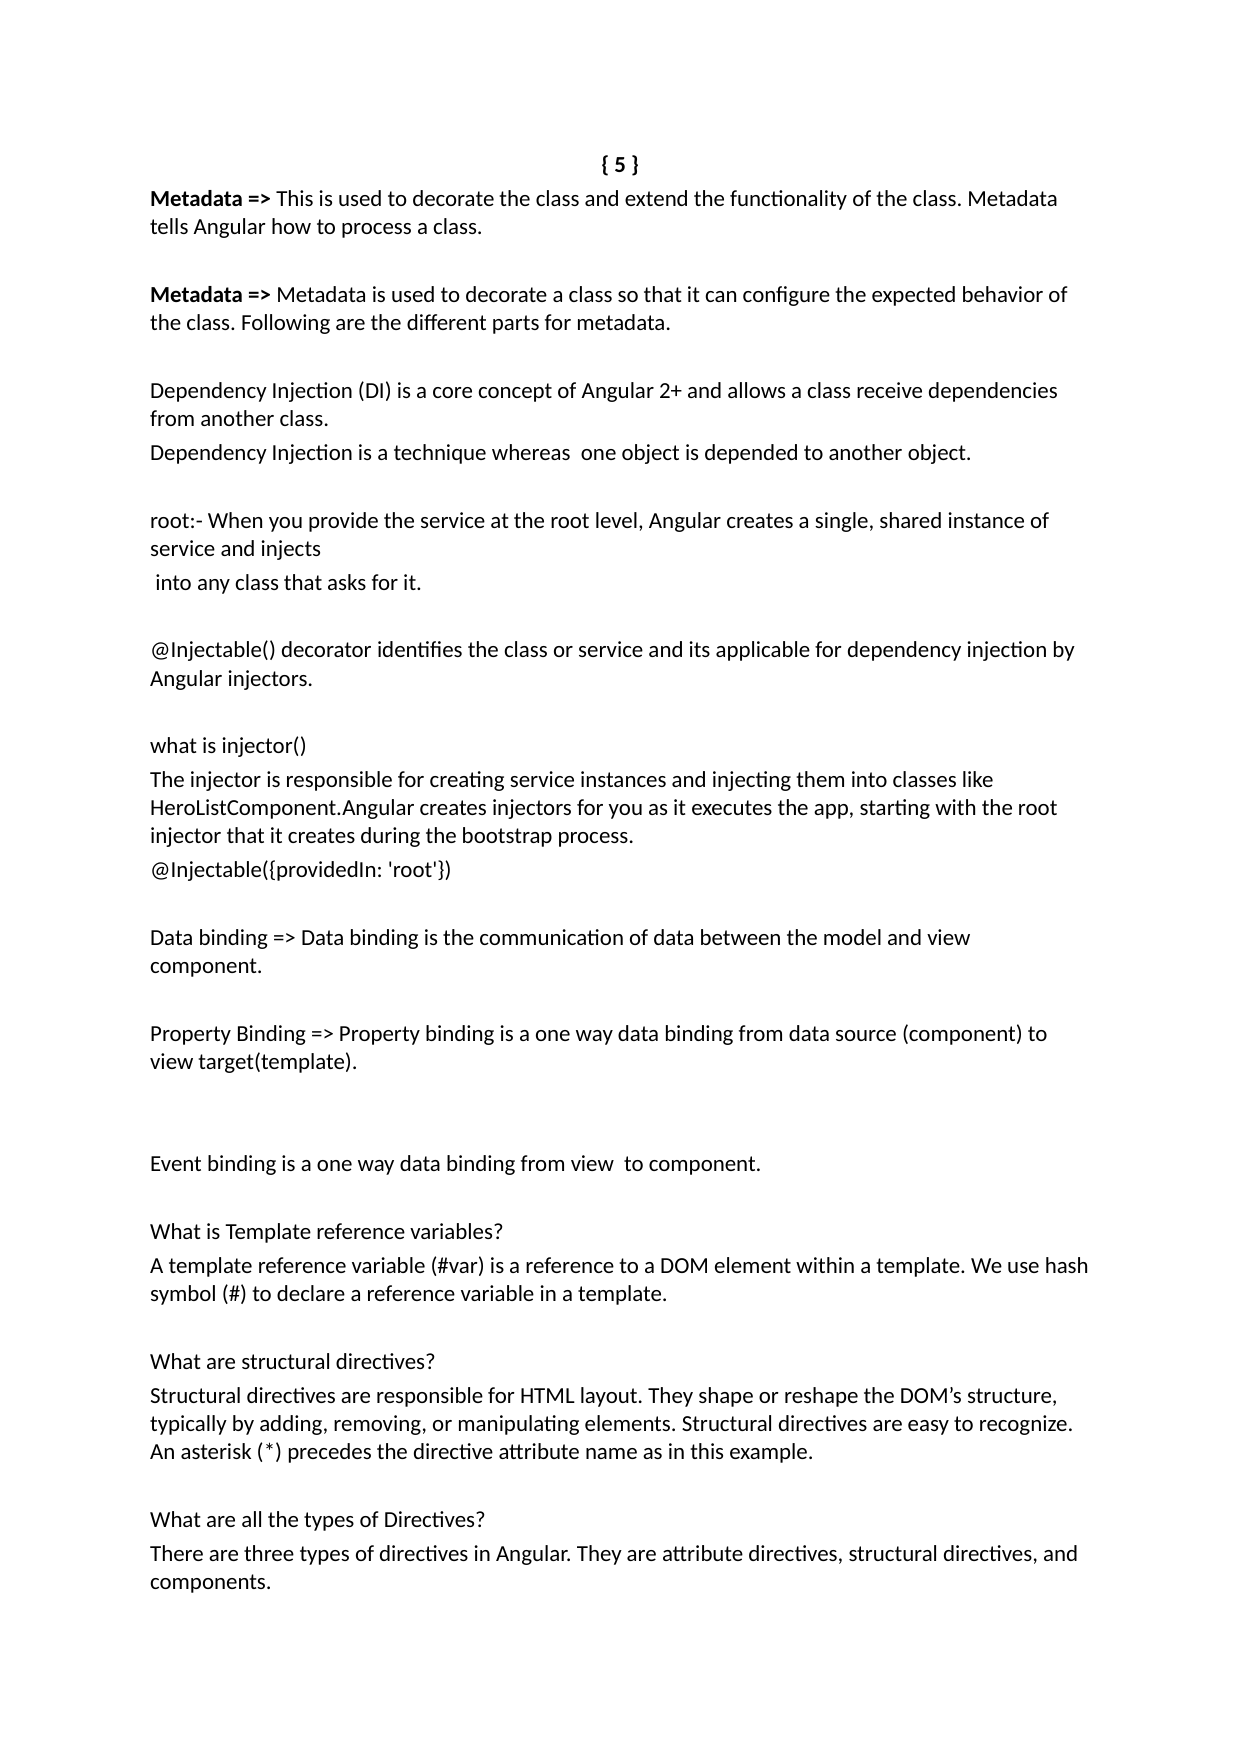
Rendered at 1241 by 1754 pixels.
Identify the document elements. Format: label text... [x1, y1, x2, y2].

text What is Template reference variables? [150, 1217, 1090, 1245]
text The injector is responsible for creating service instances and injecting them into classes like HeroListComponent.Angular creates injectors for you as it executes the app, starting with the root injector that it creates during the bootstrap process. [150, 766, 1090, 849]
text root:- When you provide the service at the root level, Angular creates a single, shared instance of service and injects [150, 506, 1090, 562]
text There are three types of directives in Angular. They are attribute directives, structural directives, and components. [150, 1539, 1090, 1595]
text Dependency Injection (DI) is a core concept of Angular 2+ and allows a class receive dependencies from another class. [150, 376, 1090, 432]
text Metadata => This is used to decorate the class and extend the functionality of the class. Metadata tells Angular how to process a class. [150, 184, 1090, 240]
text what is injector() [150, 732, 1090, 759]
text Metadata => Metadata is used to decorate a class so that it can configure the expected behavior of the class. Following are the different parts for metadata. [150, 280, 1090, 336]
text @Injectable({providedIn: 'root'}) [150, 856, 1090, 883]
text { 5 } [150, 150, 1090, 178]
text A template reference variable (#var) is a reference to a DOM element within a template. We use hash symbol (#) to declare a reference variable in a template. [150, 1251, 1090, 1307]
text Property Binding => Property binding is a one way data binding from data source (component) to view target(template). [150, 1019, 1090, 1075]
text What are all the types of Directives? [150, 1505, 1090, 1533]
text Event binding is a one way data binding from view to component. [150, 1149, 1090, 1177]
text What are structural directives? [150, 1347, 1090, 1375]
text Data binding => Data binding is the communication of data between the model and view component. [150, 923, 1090, 979]
text Dependency Injection is a technique whereas one object is depended to another object. [150, 438, 1090, 466]
text Structural directives are responsible for HTML layout. They shape or reshape the DOM’s structure, typically by adding, removing, or manipulating elements. Structural directives are easy to recognize. An asterisk (*) precedes the directive attribute name as in this example. [150, 1381, 1090, 1465]
text @Injectable() decorator identifies the class or service and its applicable for dependency injection by Angular injectors. [150, 636, 1090, 692]
text into any class that asks for it. [150, 568, 1090, 596]
